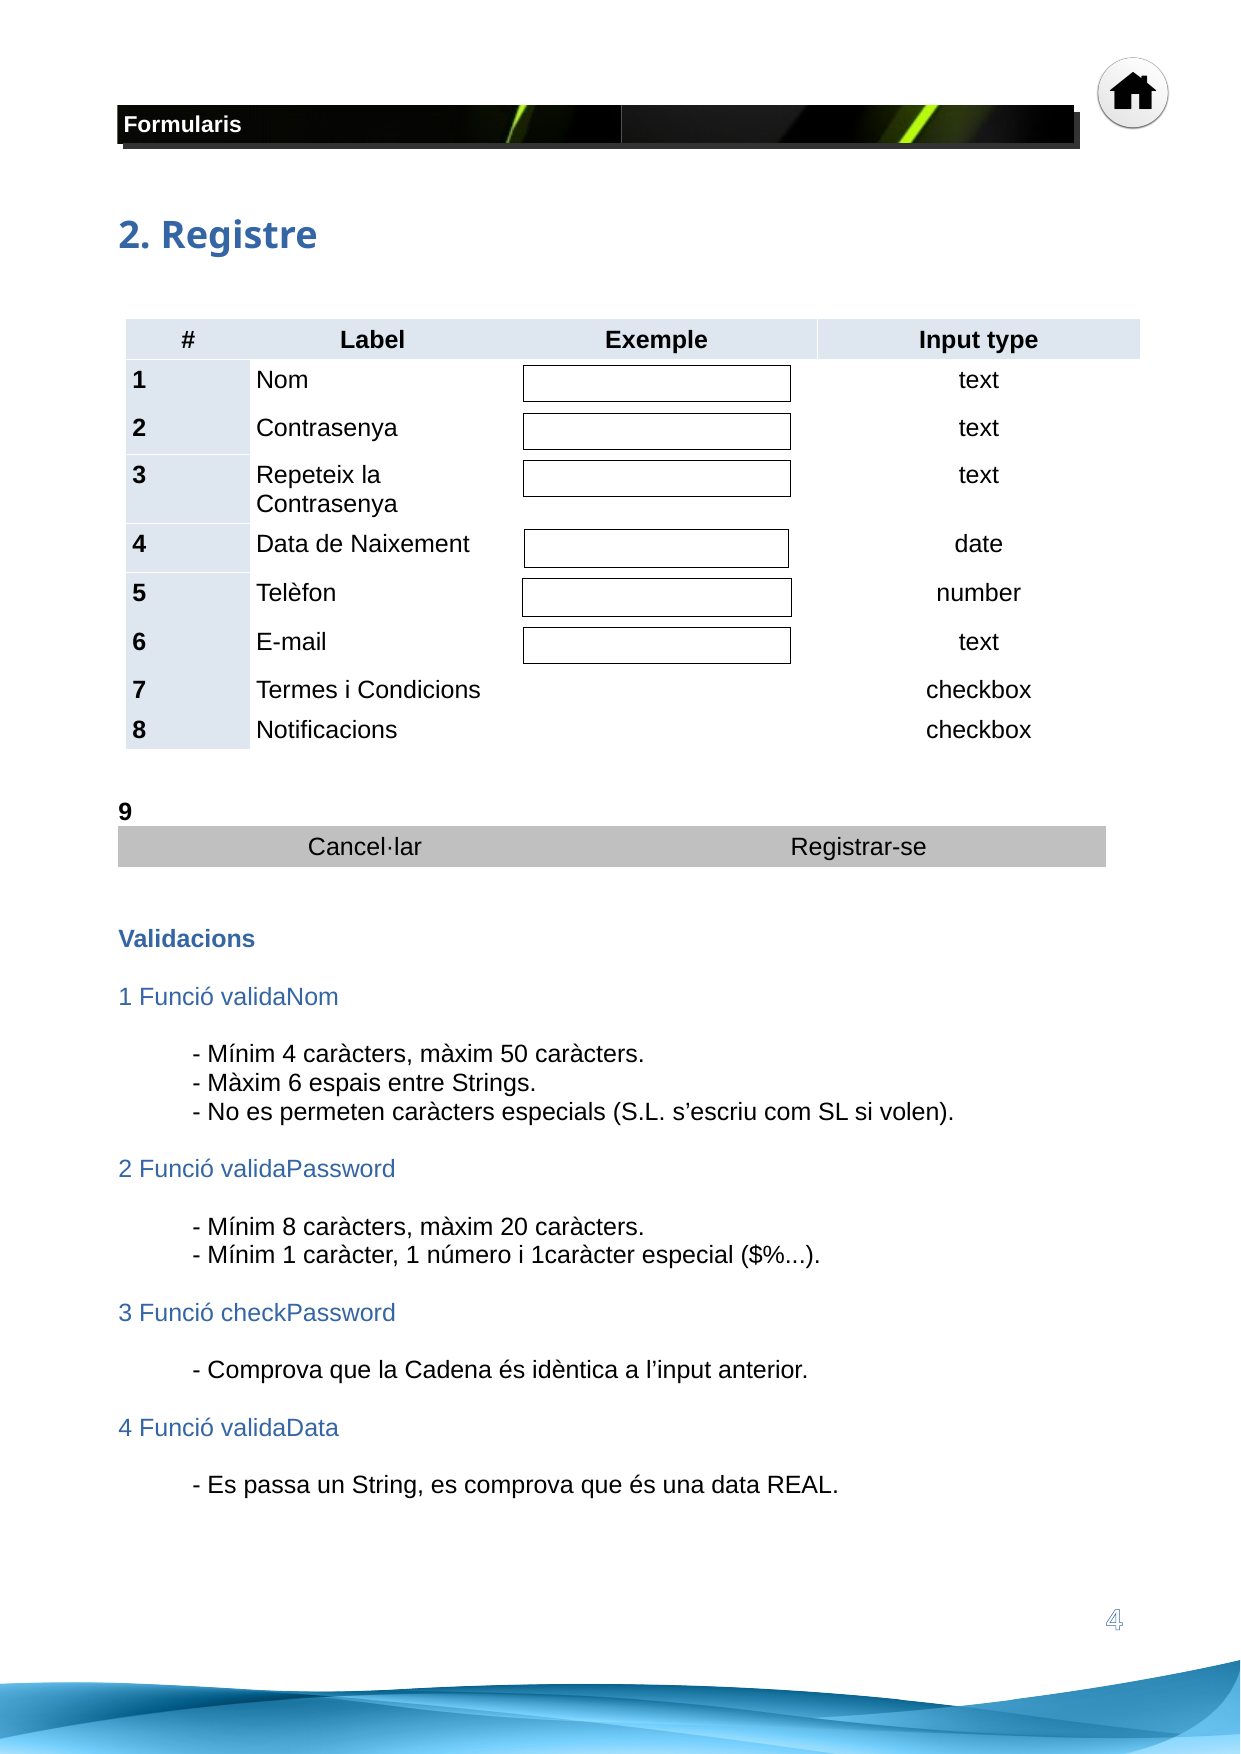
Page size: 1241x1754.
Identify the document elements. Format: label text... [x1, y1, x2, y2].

table_cell 1 [126, 360, 250, 407]
picture [1080, 54, 1187, 135]
table_cell 6 [126, 622, 250, 669]
text - No es permeten caràcters especials (S.L. s’escriu com SL si volen). [118, 1097, 1122, 1125]
text 3 Funció checkPassword [118, 1298, 1122, 1327]
table_cell date [818, 524, 1140, 572]
text - Mínim 4 caràcters, màxim 50 caràcters. [118, 1039, 1122, 1068]
table_cell Telèfon [250, 573, 495, 622]
table_header Label [250, 319, 495, 359]
table_header Input type [818, 319, 1140, 359]
text - Mínim 1 caràcter, 1 número i 1caràcter especial ($%...). [118, 1240, 1122, 1269]
text 4 Funció validaData [118, 1413, 1122, 1442]
table_header Exemple [495, 319, 817, 359]
text - Mínim 8 caràcters, màxim 20 caràcters. [118, 1212, 1122, 1240]
text 1 Funció validaNom [118, 982, 1122, 1010]
table_cell [495, 622, 817, 669]
table_cell [495, 360, 817, 407]
picture [0, 1644, 1241, 1754]
table_cell 2 [126, 407, 250, 454]
table_cell checkbox [818, 669, 1140, 709]
table_cell 7 [126, 669, 250, 709]
table_cell Contrasenya [250, 407, 495, 454]
table_cell text [818, 622, 1140, 669]
table_cell number [818, 573, 1140, 622]
text - Màxim 6 espais entre Strings. [118, 1068, 1122, 1097]
text 9 [118, 797, 1122, 826]
text - Comprova que la Cadena és idèntica a l’input anterior. [118, 1355, 1122, 1384]
table_cell Nom [250, 360, 495, 407]
table_cell 8 [126, 709, 250, 749]
table_cell text [818, 360, 1140, 407]
table_cell [495, 455, 817, 523]
table_cell [495, 709, 817, 749]
table_cell Notificacions [250, 709, 495, 749]
table_cell [495, 669, 817, 709]
text Validacions [118, 924, 1122, 953]
table_cell Data de Naixement [250, 524, 495, 572]
table_cell [495, 573, 817, 622]
table_cell text [818, 407, 1140, 454]
table_cell checkbox [818, 709, 1140, 749]
table_cell [495, 407, 817, 454]
table_header # [126, 319, 250, 359]
picture [117, 105, 1074, 144]
table_cell Termes i Condicions [250, 669, 495, 709]
subtitle 2. Registre [118, 207, 1122, 259]
table_cell 5 [126, 573, 250, 622]
table_cell text [818, 455, 1140, 523]
table_cell [495, 524, 817, 572]
table_cell 4 [126, 524, 250, 572]
table_cell 3 [126, 455, 250, 523]
text 2 Funció validaPassword [118, 1154, 1122, 1183]
text - Es passa un String, es comprova que és una data REAL. [118, 1470, 1122, 1499]
table_cell Repeteix la Contrasenya [250, 455, 495, 523]
table_cell E-mail [250, 622, 495, 669]
